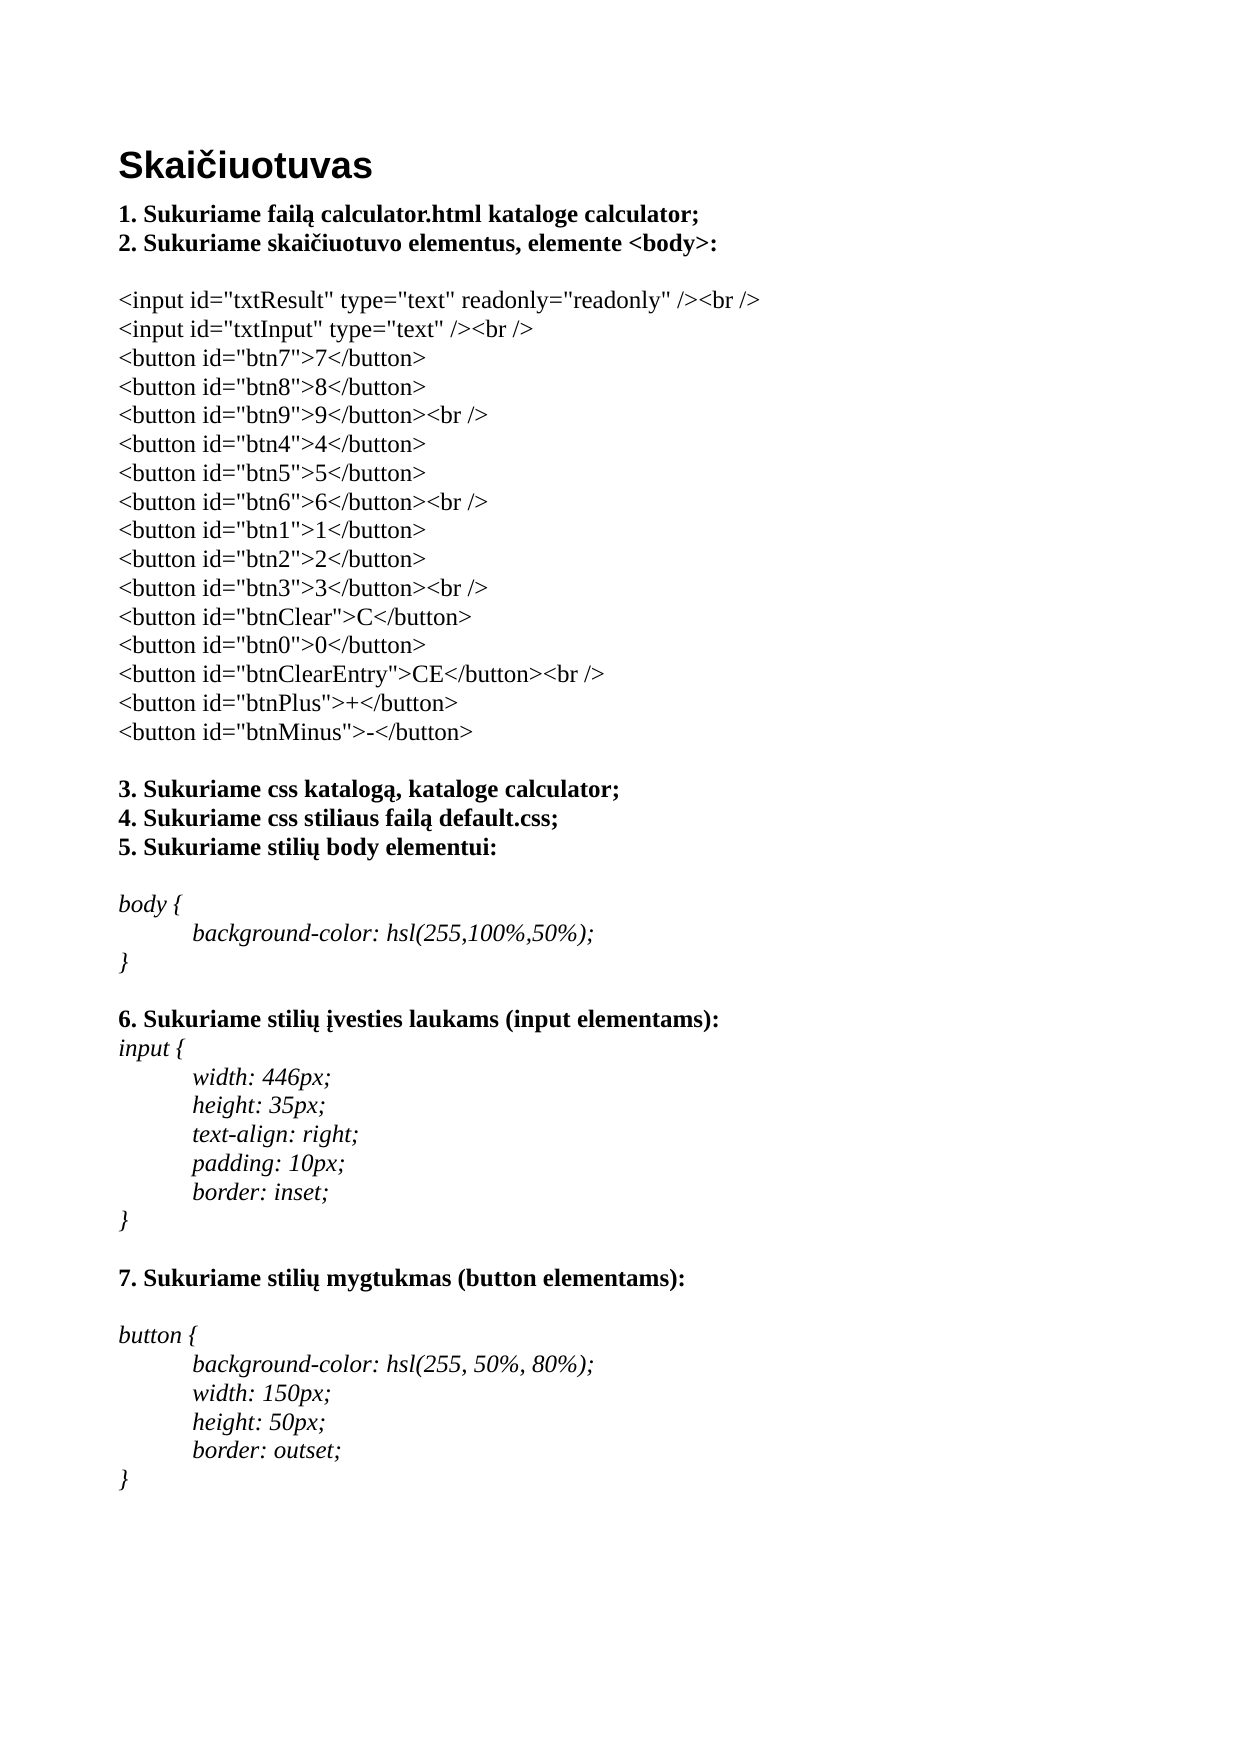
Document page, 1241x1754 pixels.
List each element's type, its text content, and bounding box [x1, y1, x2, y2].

text 1. Sukuriame failą calculator.html kataloge calculator; [118, 199, 1122, 228]
text <button id="btn5">5</button> [118, 458, 1122, 487]
text button { [118, 1321, 1122, 1349]
text <button id="btn3">3</button><br /> [118, 573, 1122, 602]
text 3. Sukuriame css katalogą, kataloge calculator; [118, 774, 1122, 803]
text <button id="btn7">7</button> [118, 343, 1122, 372]
text 7. Sukuriame stilių mygtukmas (button elementams): [118, 1263, 1122, 1292]
text <button id="btnMinus">-</button> [118, 717, 1122, 746]
text 4. Sukuriame css stiliaus failą default.css; [118, 803, 1122, 832]
text background-color: hsl(255, 50%, 80%); [118, 1349, 1122, 1378]
subtitle Skaičiuotuvas [118, 143, 1122, 187]
text background-color: hsl(255,100%,50%); [118, 918, 1122, 947]
text <button id="btnClearEntry">CE</button><br /> [118, 659, 1122, 688]
text width: 446px; [118, 1062, 1122, 1091]
text <button id="btn4">4</button> [118, 429, 1122, 458]
text <button id="btnPlus">+</button> [118, 688, 1122, 717]
text 2. Sukuriame skaičiuotuvo elementus, elemente <body>: [118, 228, 1122, 257]
text <button id="btn1">1</button> [118, 516, 1122, 544]
text 5. Sukuriame stilių body elementui: [118, 832, 1122, 861]
text border: inset; [118, 1177, 1122, 1206]
text height: 50px; [118, 1407, 1122, 1436]
text <button id="btn9">9</button><br /> [118, 401, 1122, 429]
text height: 35px; [118, 1091, 1122, 1119]
text body { [118, 889, 1122, 918]
text <input id="txtInput" type="text" /><br /> [118, 314, 1122, 343]
text <button id="btn2">2</button> [118, 544, 1122, 573]
text <button id="btn8">8</button> [118, 372, 1122, 401]
text <button id="btn0">0</button> [118, 631, 1122, 659]
text padding: 10px; [118, 1148, 1122, 1177]
text <button id="btn6">6</button><br /> [118, 487, 1122, 516]
text <button id="btnClear">C</button> [118, 602, 1122, 631]
text text-align: right; [118, 1119, 1122, 1148]
text 6. Sukuriame stilių įvesties laukams (input elementams): [118, 1004, 1122, 1033]
text border: outset; [118, 1436, 1122, 1464]
text width: 150px; [118, 1378, 1122, 1407]
text } [118, 1206, 1122, 1234]
text } [118, 947, 1122, 976]
text } [118, 1464, 1122, 1493]
text <input id="txtResult" type="text" readonly="readonly" /><br /> [118, 286, 1122, 314]
text input { [118, 1033, 1122, 1062]
